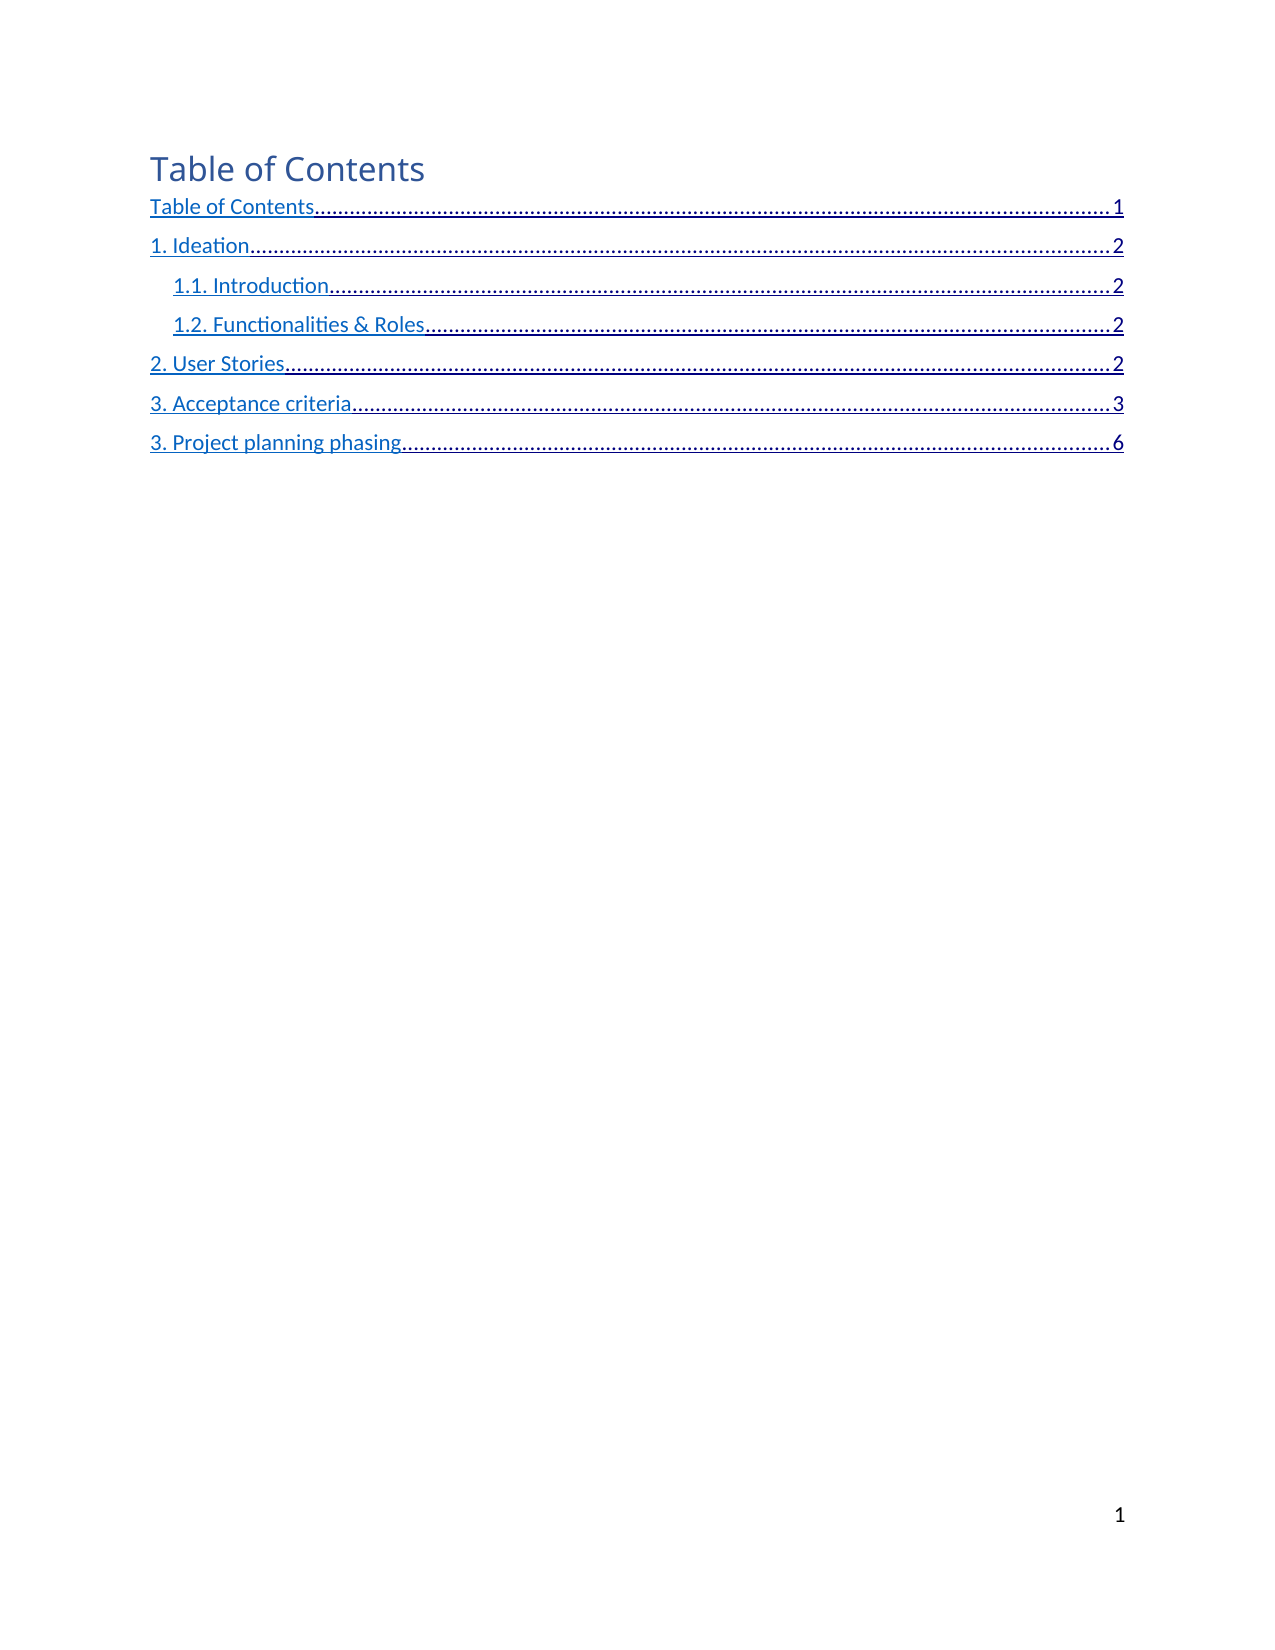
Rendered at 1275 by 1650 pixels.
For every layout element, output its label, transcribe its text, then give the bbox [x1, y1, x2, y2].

text 1. Ideation 2 [150, 232, 1125, 259]
text Table of Contents 1 [150, 192, 1125, 220]
text 3. Project planning phasing 6 [150, 428, 1125, 456]
subtitle Table of Contents [150, 146, 1125, 191]
text 2. User Stories 2 [150, 349, 1125, 377]
text 3. Acceptance criteria 3 [150, 389, 1125, 417]
text 1.1. Introduction 2 [173, 271, 1125, 299]
text 1.2. Functionalities & Roles 2 [173, 310, 1125, 338]
